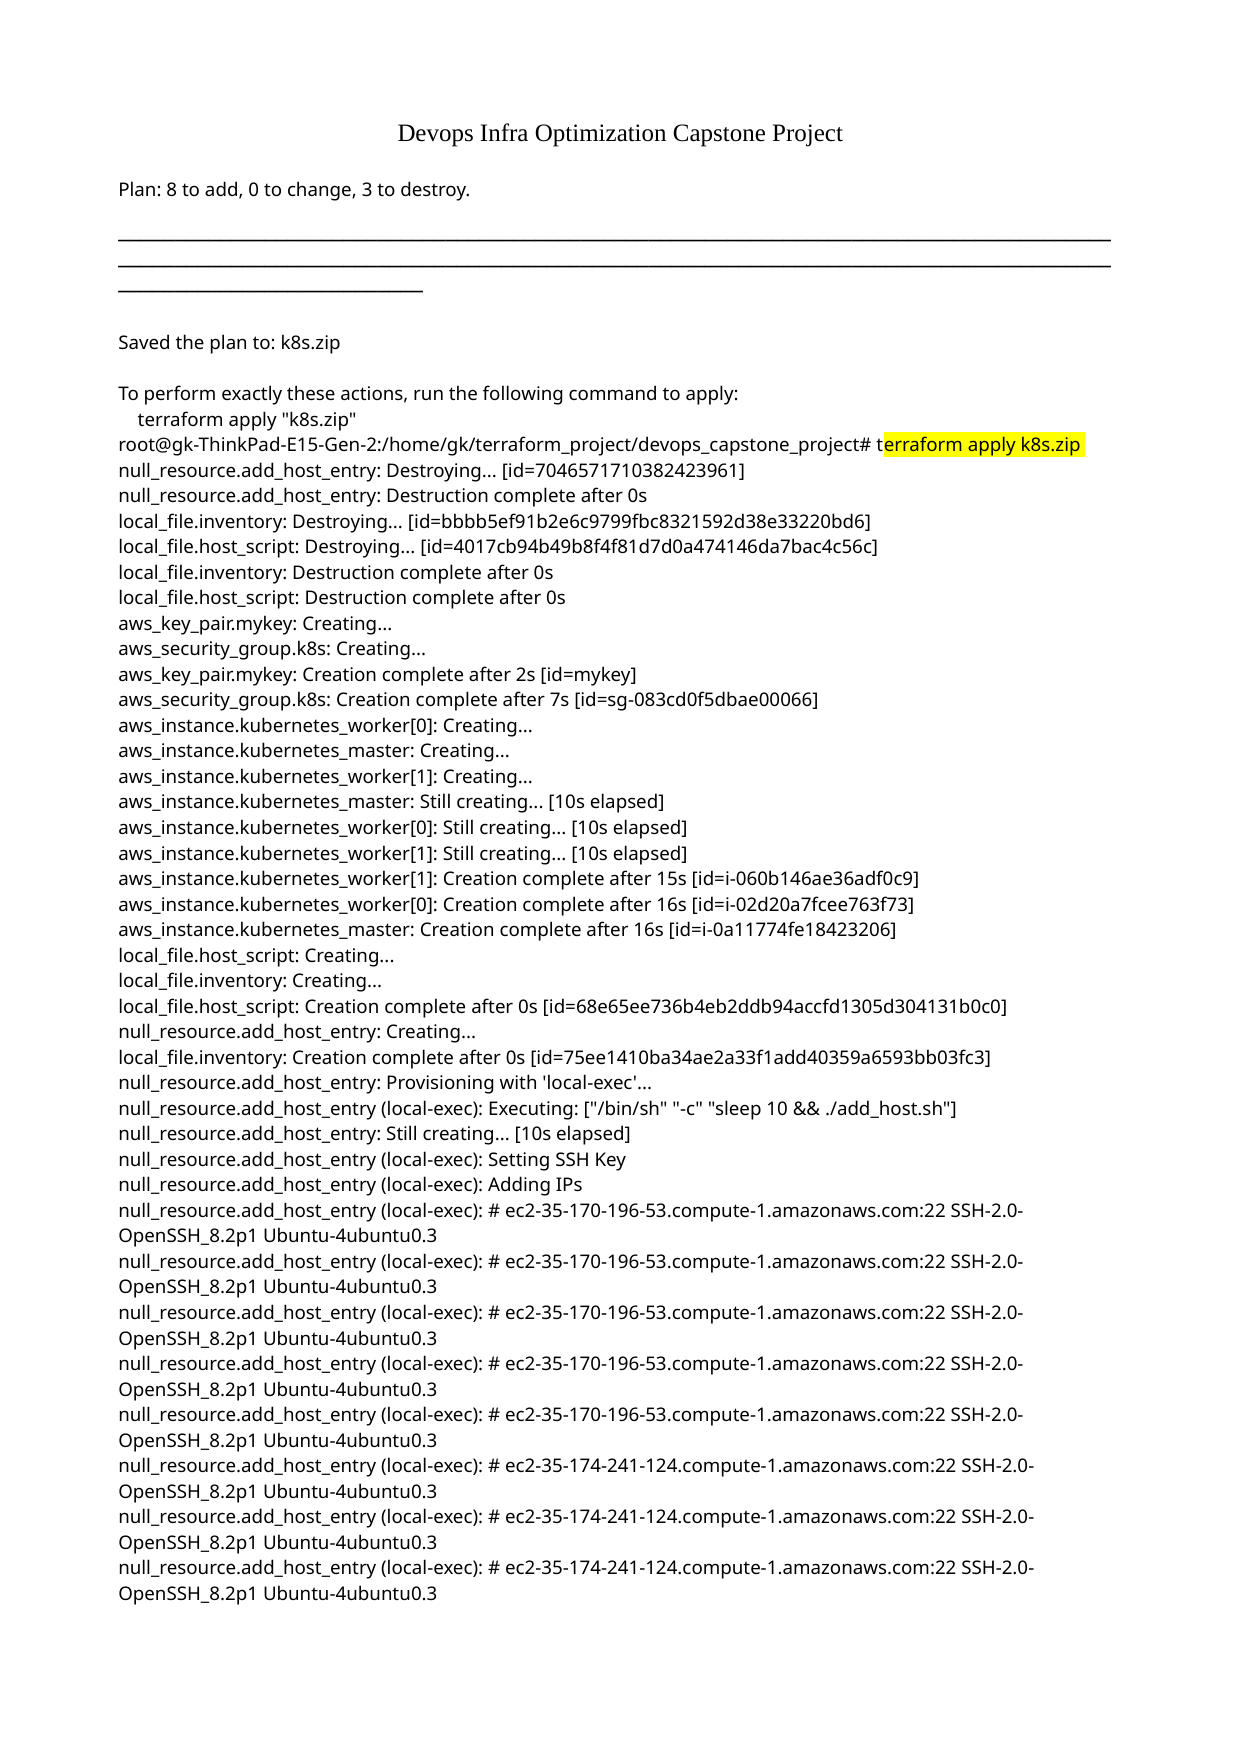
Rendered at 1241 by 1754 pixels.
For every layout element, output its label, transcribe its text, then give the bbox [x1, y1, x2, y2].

text local_file.host_script: Destroying... [id=4017cb94b49b8f4f81d7d0a474146da7bac4c56c] [118, 534, 1122, 559]
text Plan: 8 to add, 0 to change, 3 to destroy. [118, 176, 1122, 202]
text aws_security_group.k8s: Creating... [118, 636, 1122, 661]
text null_resource.add_host_entry: Provisioning with 'local-exec'... [118, 1069, 1122, 1095]
text null_resource.add_host_entry (local-exec): # ec2-35-170-196-53.compute-1.amazonaws.com:22 SSH-2.0-OpenSSH_8.2p1 Ubuntu-4ubuntu0.3 [118, 1197, 1122, 1248]
text null_resource.add_host_entry: Creating... [118, 1018, 1122, 1044]
text aws_instance.kubernetes_worker[0]: Creating... [118, 712, 1122, 738]
text null_resource.add_host_entry: Destruction complete after 0s [118, 483, 1122, 508]
text null_resource.add_host_entry (local-exec): # ec2-35-174-241-124.compute-1.amazonaws.com:22 SSH-2.0-OpenSSH_8.2p1 Ubuntu-4ubuntu0.3 [118, 1503, 1122, 1554]
text null_resource.add_host_entry (local-exec): # ec2-35-170-196-53.compute-1.amazonaws.com:22 SSH-2.0-OpenSSH_8.2p1 Ubuntu-4ubuntu0.3 [118, 1350, 1122, 1401]
text Saved the plan to: k8s.zip [118, 329, 1122, 355]
text aws_key_pair.mykey: Creation complete after 2s [id=mykey] [118, 661, 1122, 687]
text null_resource.add_host_entry (local-exec): # ec2-35-174-241-124.compute-1.amazonaws.com:22 SSH-2.0-OpenSSH_8.2p1 Ubuntu-4ubuntu0.3 [118, 1554, 1122, 1606]
text aws_instance.kubernetes_worker[1]: Creation complete after 15s [id=i-060b146ae36adf0c9] [118, 865, 1122, 891]
text null_resource.add_host_entry (local-exec): Adding IPs [118, 1172, 1122, 1197]
text local_file.inventory: Creating... [118, 967, 1122, 993]
text null_resource.add_host_entry: Still creating... [10s elapsed] [118, 1121, 1122, 1146]
text null_resource.add_host_entry (local-exec): Setting SSH Key [118, 1146, 1122, 1172]
text aws_instance.kubernetes_worker[0]: Still creating... [10s elapsed] [118, 814, 1122, 840]
text aws_key_pair.mykey: Creating... [118, 610, 1122, 636]
text null_resource.add_host_entry (local-exec): # ec2-35-170-196-53.compute-1.amazonaws.com:22 SSH-2.0-OpenSSH_8.2p1 Ubuntu-4ubuntu0.3 [118, 1248, 1122, 1299]
text null_resource.add_host_entry (local-exec): # ec2-35-170-196-53.compute-1.amazonaws.com:22 SSH-2.0-OpenSSH_8.2p1 Ubuntu-4ubuntu0.3 [118, 1401, 1122, 1452]
text aws_instance.kubernetes_master: Still creating... [10s elapsed] [118, 789, 1122, 814]
text local_file.host_script: Creation complete after 0s [id=68e65ee736b4eb2ddb94accfd1305d304131b0c0] [118, 993, 1122, 1018]
text local_file.host_script: Creating... [118, 942, 1122, 967]
text null_resource.add_host_entry: Destroying... [id=7046571710382423961] [118, 457, 1122, 483]
text aws_instance.kubernetes_worker[1]: Creating... [118, 763, 1122, 789]
text local_file.host_script: Destruction complete after 0s [118, 585, 1122, 610]
text local_file.inventory: Creation complete after 0s [id=75ee1410ba34ae2a33f1add40359a6593bb03fc3] [118, 1044, 1122, 1069]
text root@gk-ThinkPad-E15-Gen-2:/home/gk/terraform_project/devops_capstone_project# terraform apply k8s.zip [118, 432, 1122, 457]
text aws_instance.kubernetes_master: Creation complete after 16s [id=i-0a11774fe18423206] [118, 916, 1122, 942]
text local_file.inventory: Destruction complete after 0s [118, 559, 1122, 585]
text ─────────────────────────────────────────────────────────────────────────────────────────────────────────────────────────────────────────────────────────────────────────────────────────────────────────── [118, 227, 1122, 304]
text local_file.inventory: Destroying... [id=bbbb5ef91b2e6c9799fbc8321592d38e33220bd6] [118, 508, 1122, 534]
text aws_security_group.k8s: Creation complete after 7s [id=sg-083cd0f5dbae00066] [118, 687, 1122, 712]
text aws_instance.kubernetes_master: Creating... [118, 738, 1122, 763]
text aws_instance.kubernetes_worker[0]: Creation complete after 16s [id=i-02d20a7fcee763f73] [118, 891, 1122, 916]
text To perform exactly these actions, run the following command to apply: [118, 381, 1122, 406]
text null_resource.add_host_entry (local-exec): # ec2-35-174-241-124.compute-1.amazonaws.com:22 SSH-2.0-OpenSSH_8.2p1 Ubuntu-4ubuntu0.3 [118, 1452, 1122, 1503]
text null_resource.add_host_entry (local-exec): # ec2-35-170-196-53.compute-1.amazonaws.com:22 SSH-2.0-OpenSSH_8.2p1 Ubuntu-4ubuntu0.3 [118, 1299, 1122, 1350]
text aws_instance.kubernetes_worker[1]: Still creating... [10s elapsed] [118, 840, 1122, 865]
text terraform apply "k8s.zip" [118, 406, 1122, 432]
text null_resource.add_host_entry (local-exec): Executing: ["/bin/sh" "-c" "sleep 10 && ./add_host.sh"] [118, 1095, 1122, 1121]
